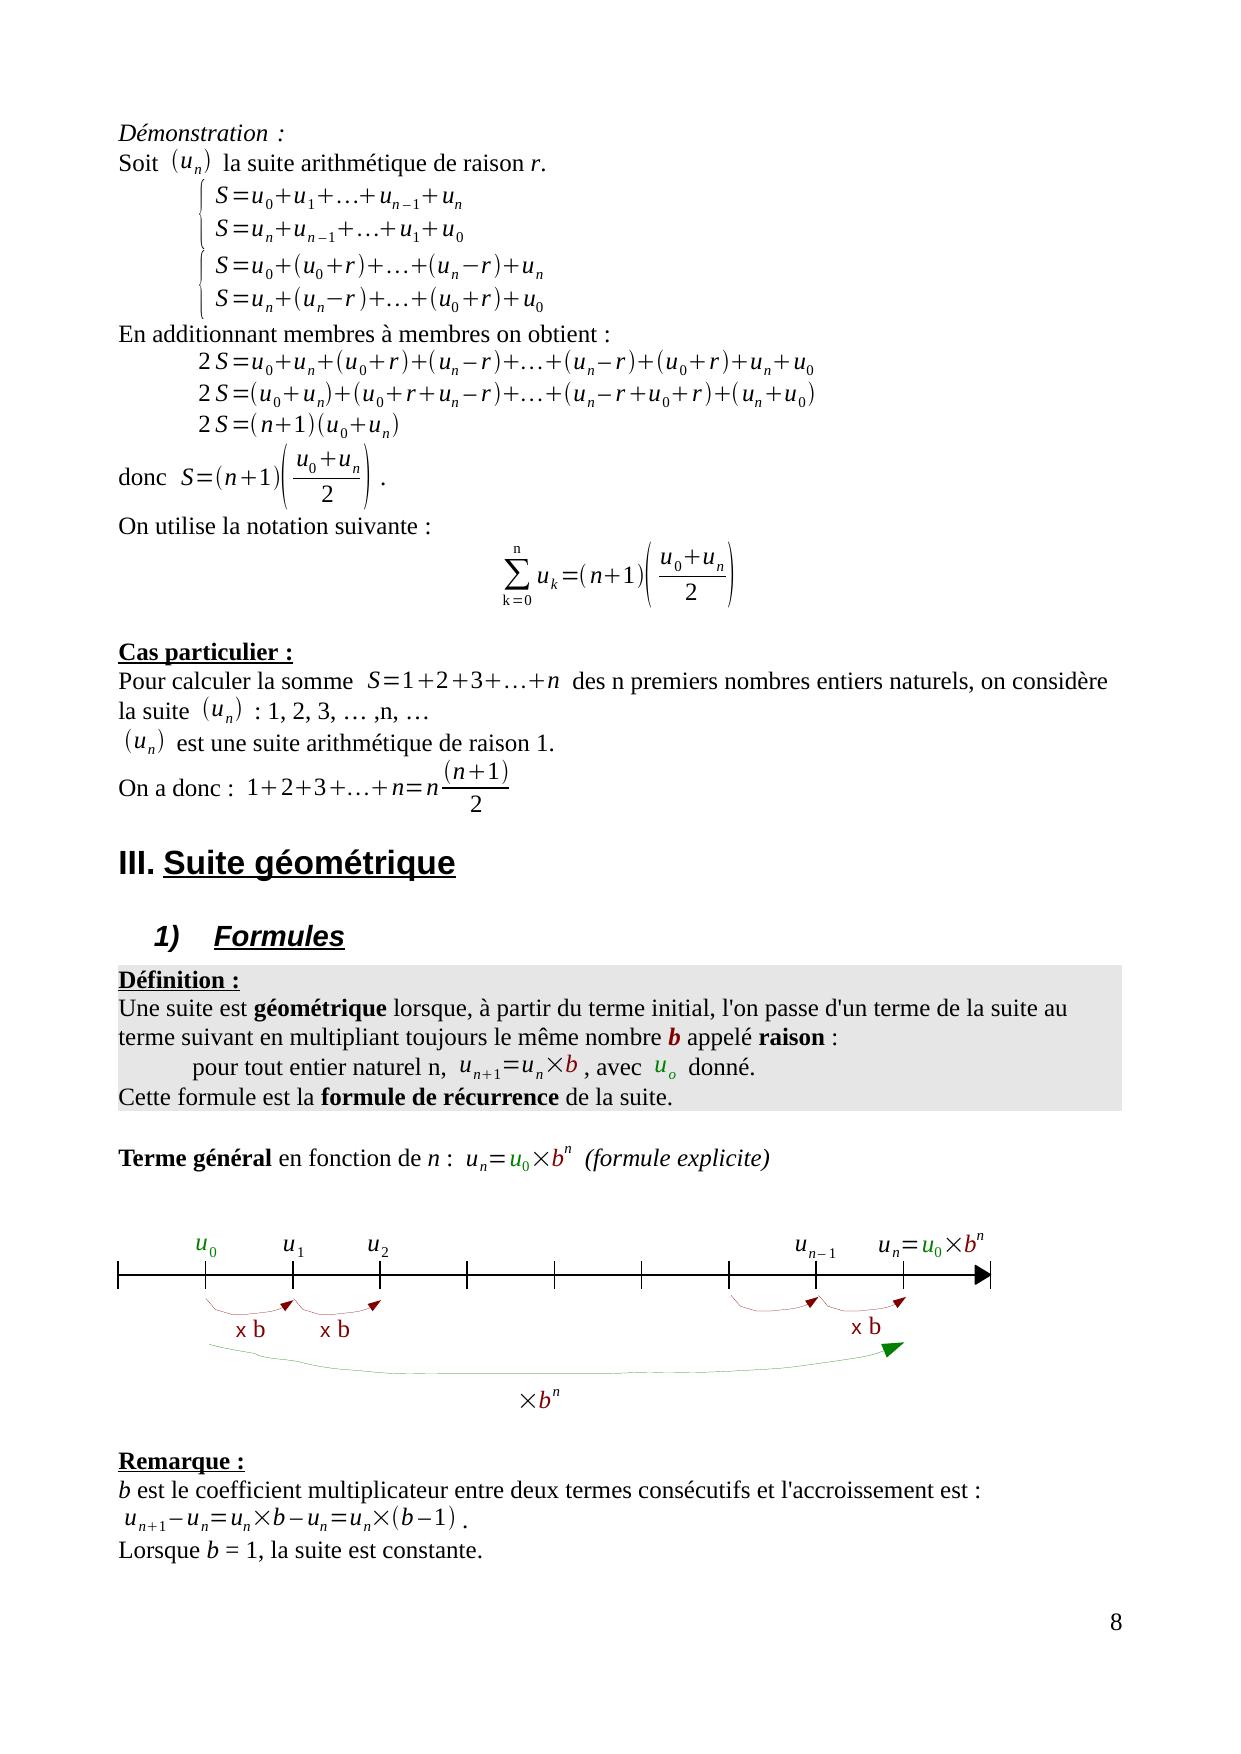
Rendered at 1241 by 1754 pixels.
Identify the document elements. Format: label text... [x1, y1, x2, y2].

text On utilise la notation suivante : [118, 511, 1122, 540]
text On a donc : [118, 758, 1122, 818]
text En additionnant membres à membres on obtient : [118, 319, 1122, 348]
text donc . [118, 442, 1122, 511]
text Soit la suite arithmétique de raison r. [118, 147, 1122, 178]
text Lorsque b = 1, la suite est constante. [118, 1535, 1122, 1564]
text . [118, 1503, 1122, 1535]
text Remarque : [118, 1446, 1122, 1475]
text Cas particulier : [118, 637, 1122, 666]
text Terme général en fonction de n : (formule explicite) [118, 1140, 1122, 1175]
text Définition : [118, 965, 1122, 993]
subtitle Suite géométrique [118, 843, 1122, 881]
text Une suite est géométrique lorsque, à partir du terme initial, l'on passe d'un terme de la suite au terme suivant en multipliant toujours le même nombre b appelé raison : [118, 993, 1122, 1051]
text est une suite arithmétique de raison 1. [118, 726, 1122, 758]
text b est le coefficient multiplicateur entre deux termes consécutifs et l'accroissement est : [118, 1475, 1122, 1503]
text Démonstration : [118, 118, 1122, 147]
subtitle Formules [153, 919, 1122, 952]
text Cette formule est la formule de récurrence de la suite. [118, 1082, 1122, 1111]
text Pour calculer la somme des n premiers nombres entiers naturels, on considère la suite : 1, 2, 3, … ,n, … [118, 666, 1122, 726]
text pour tout entier naturel n, , avec donné. [118, 1051, 1122, 1082]
